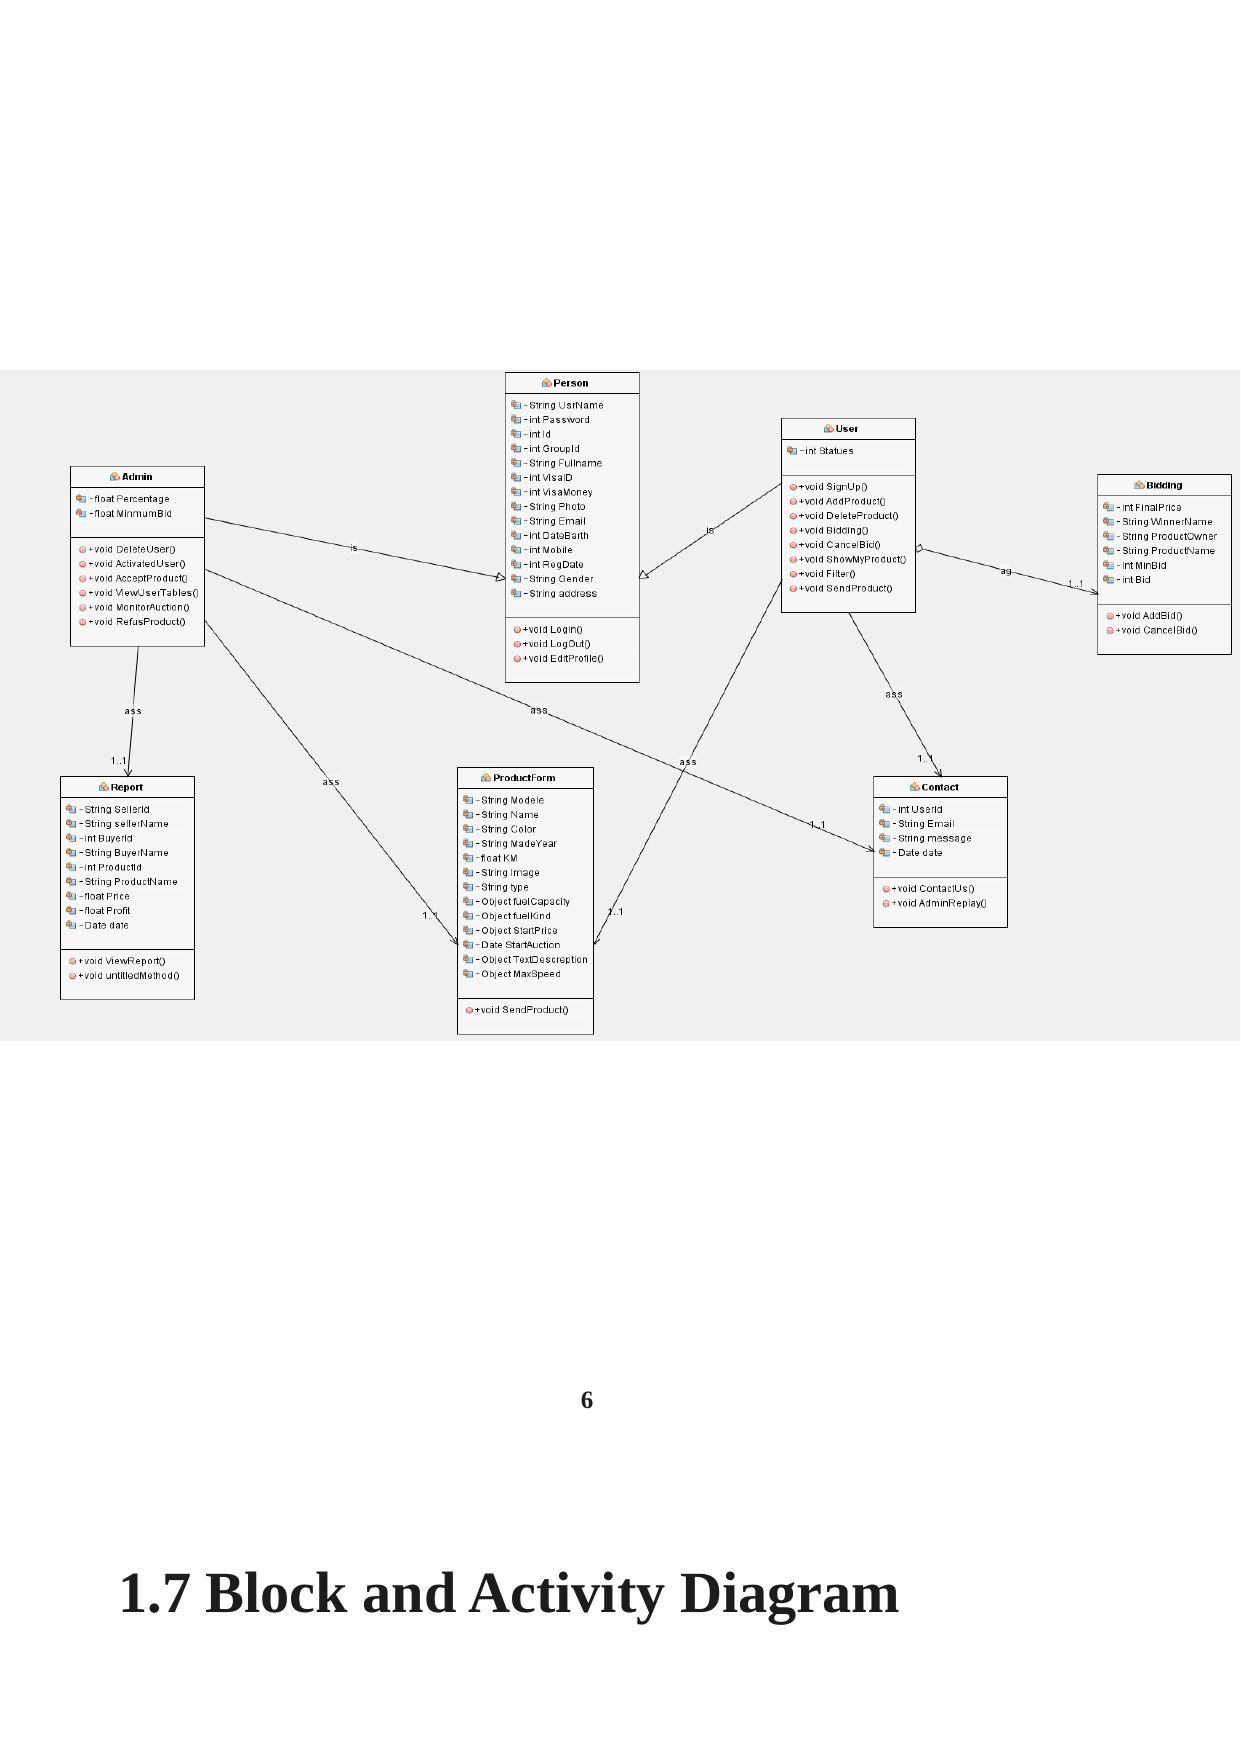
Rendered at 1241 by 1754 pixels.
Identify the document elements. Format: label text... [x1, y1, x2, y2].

text 6 [118, 1385, 1122, 1414]
text 1.7 Block and Activity Diagram [118, 1558, 1122, 1625]
